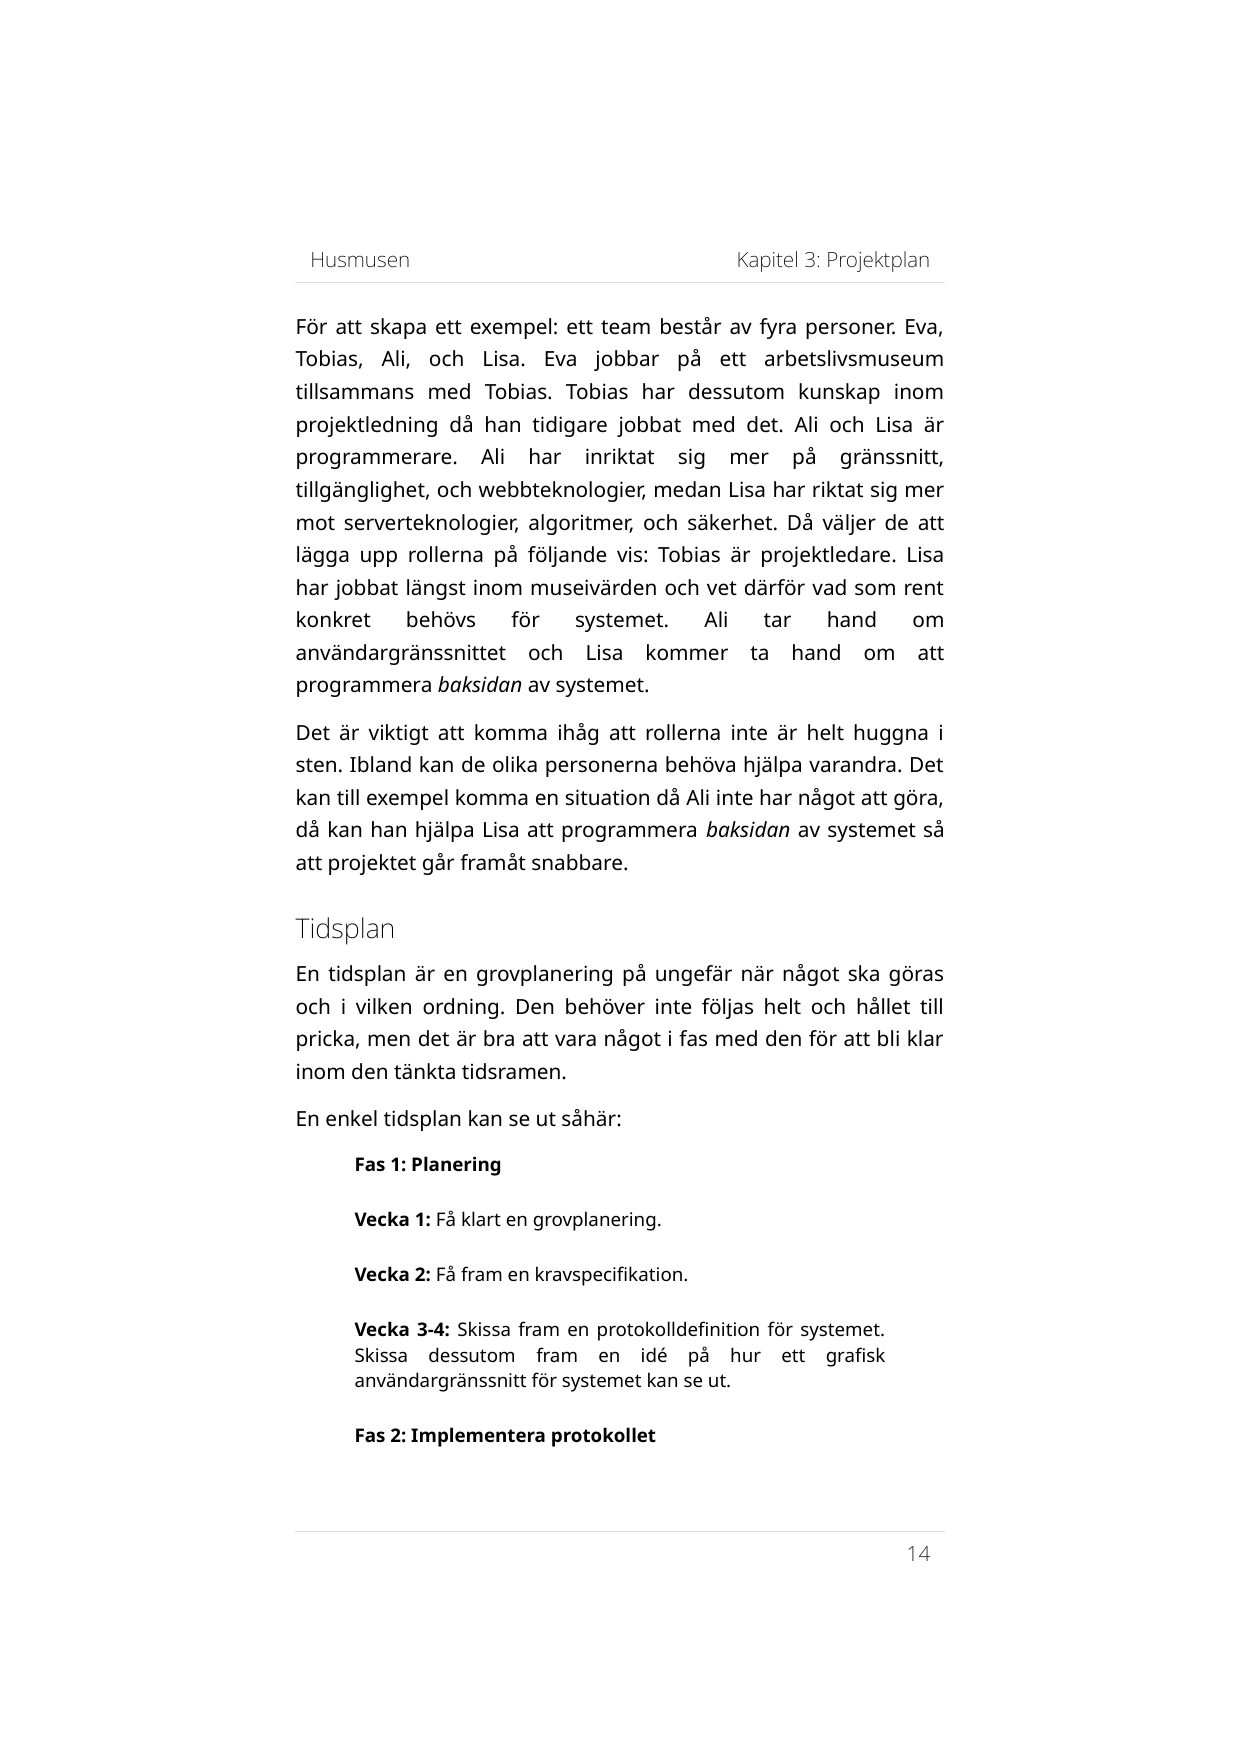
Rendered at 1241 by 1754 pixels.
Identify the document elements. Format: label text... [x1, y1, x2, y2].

text För att skapa ett exempel: ett team består av fyra personer. Eva, Tobias, Ali, och Lisa. Eva jobbar på ett arbetslivsmuseum tillsammans med Tobias. Tobias har dessutom kunskap inom projektledning då han tidigare jobbat med det. Ali och Lisa är programmerare. Ali har inriktat sig mer på gränssnitt, tillgänglighet, och webbteknologier, medan Lisa har riktat sig mer mot serverteknologier, algoritmer, och säkerhet. Då väljer de att lägga upp rollerna på följande vis: Tobias är projektledare. Lisa har jobbat längst inom museivärden och vet därför vad som rent konkret behövs för systemet. Ali tar hand om användargränssnittet och Lisa kommer ta hand om att programmera baksidan av systemet. [295, 312, 945, 699]
text Fas 2: Implementera protokollet [354, 1423, 886, 1448]
text Fas 1: Planering [354, 1152, 886, 1177]
text Vecka 3-4: Skissa fram en protokolldefinition för systemet. Skissa dessutom fram en idé på hur ett grafisk användargränssnitt för systemet kan se ut. [354, 1317, 886, 1393]
text En tidsplan är en grovplanering på ungefär när något ska göras och i vilken ordning. Den behöver inte följas helt och hållet till pricka, men det är bra att vara något i fas med den för att bli klar inom den tänkta tidsramen. [295, 959, 945, 1086]
text Vecka 1: Få klart en grovplanering. [354, 1207, 886, 1232]
text En enkel tidsplan kan se ut såhär: [295, 1104, 945, 1133]
text Vecka 2: Få fram en kravspecifikation. [354, 1262, 886, 1287]
subtitle Tidsplan [295, 910, 945, 947]
text Det är viktigt att komma ihåg att rollerna inte är helt huggna i sten. Ibland kan de olika personerna behöva hjälpa varandra. Det kan till exempel komma en situation då Ali inte har något att göra, då kan han hjälpa Lisa att programmera baksidan av systemet så att projektet går framåt snabbare. [295, 718, 945, 877]
